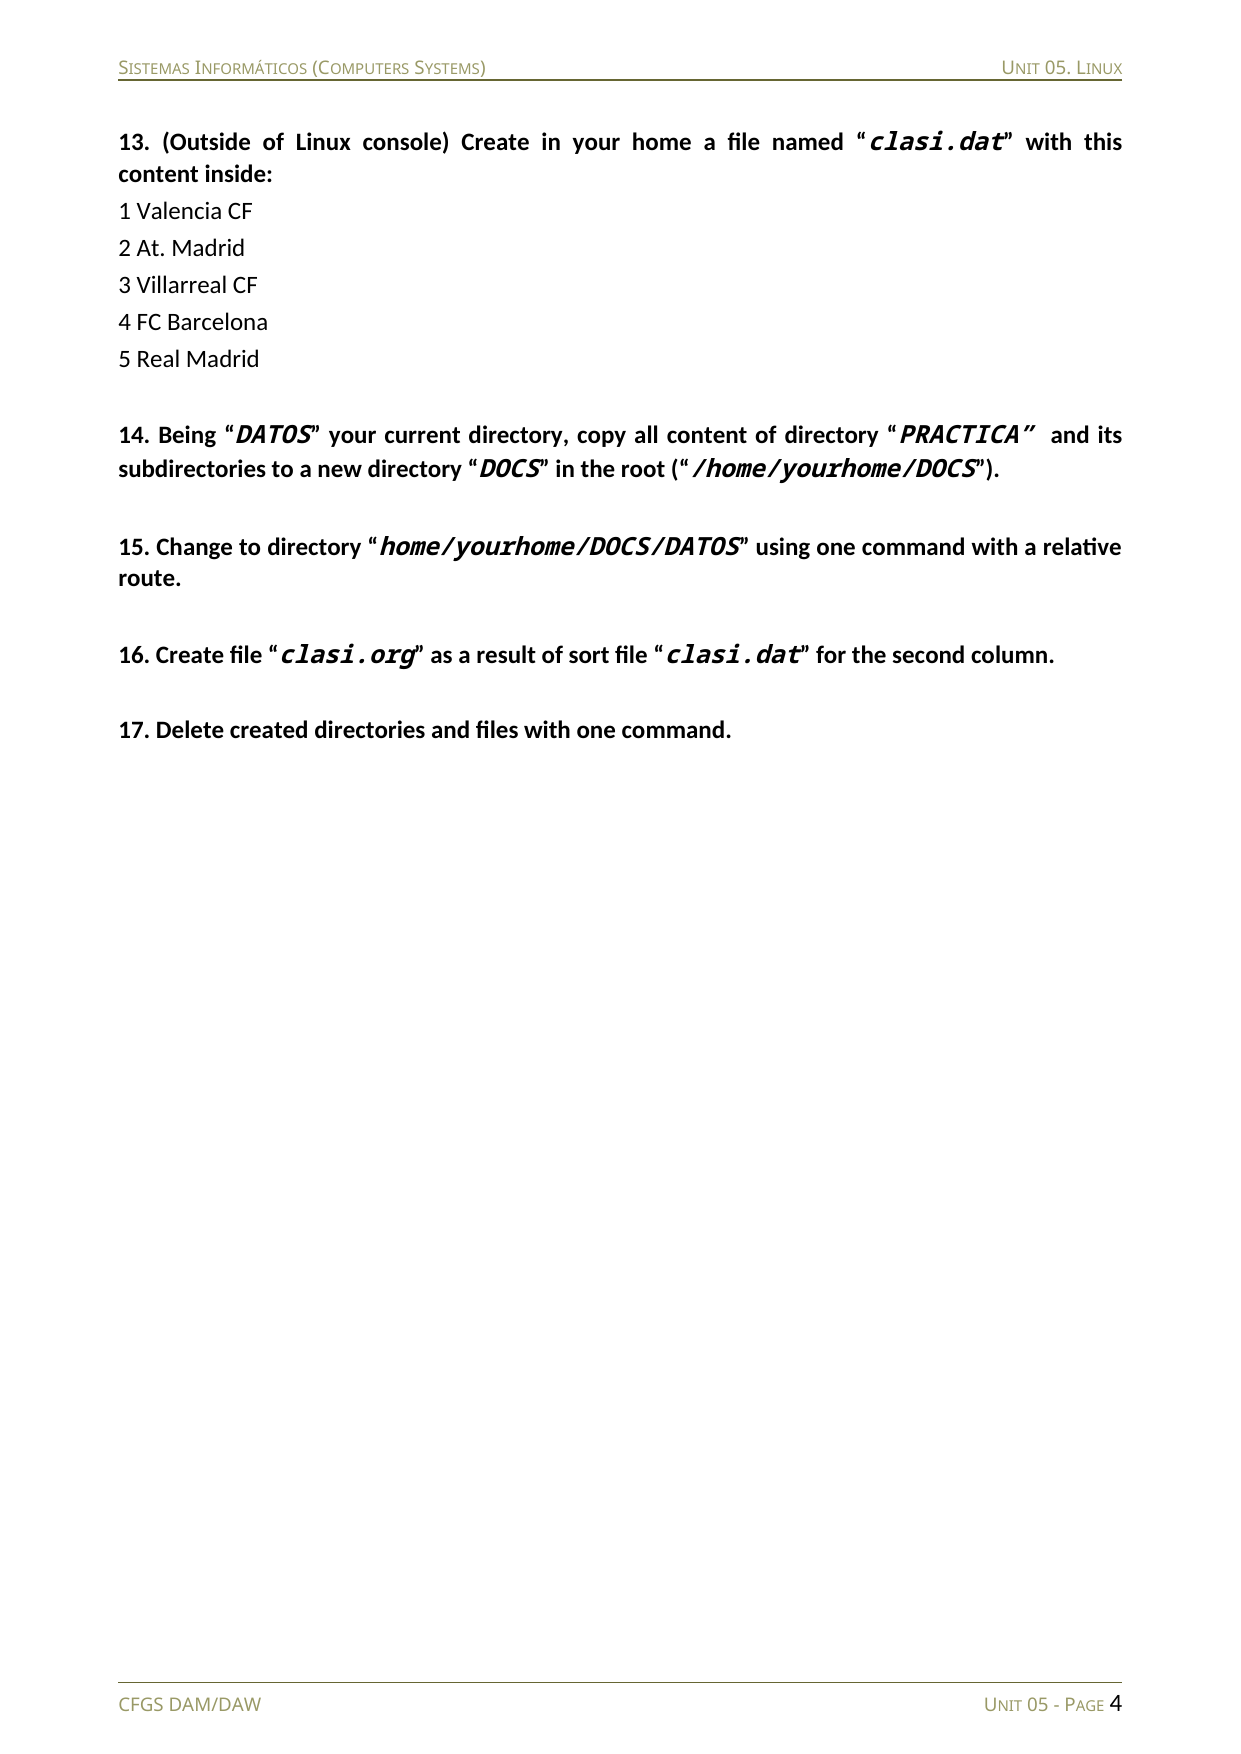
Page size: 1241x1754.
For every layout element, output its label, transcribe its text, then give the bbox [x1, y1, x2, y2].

text 17. Delete created directories and files with one command. [118, 714, 1122, 744]
text 3 Villarreal CF [118, 269, 1122, 299]
text 16. Create file “clasi.org” as a result of sort file “clasi.dat” for the second column. [118, 636, 1122, 671]
text 15. Change to directory “home/yourhome/DOCS/DATOS” using one command with a relative route. [118, 528, 1122, 593]
text 2 At. Madrid [118, 232, 1122, 262]
text 14. Being “DATOS” your current directory, copy all content of directory “PRACTICA” and its subdirectories to a new directory “DOCS” in the root (“/home/yourhome/DOCS”). [118, 417, 1122, 485]
text 13. (Outside of Linux console) Create in your home a file named “clasi.dat” with this content inside: [118, 124, 1122, 188]
text 4 FC Barcelona [118, 306, 1122, 336]
text 5 Real Madrid [118, 343, 1122, 373]
text 1 Valencia CF [118, 195, 1122, 226]
